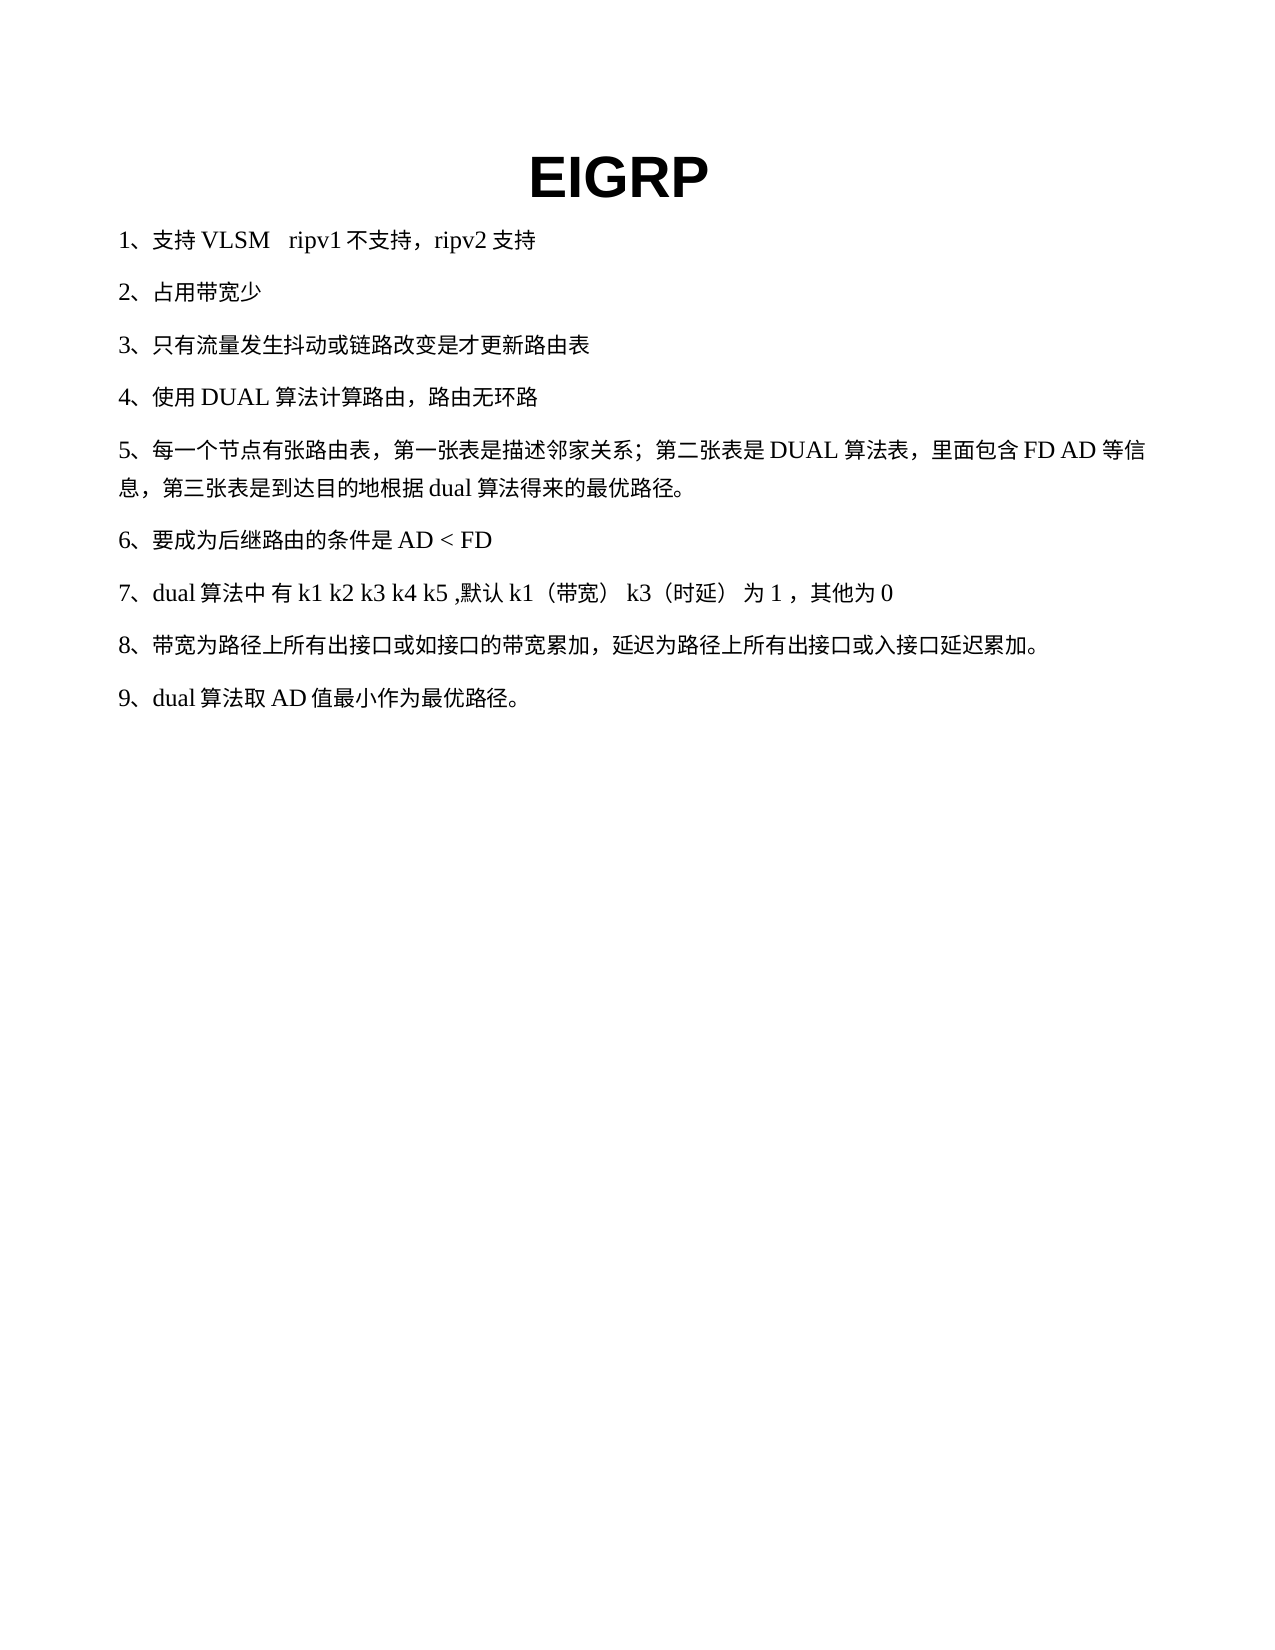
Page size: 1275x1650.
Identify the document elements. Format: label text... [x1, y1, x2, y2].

text 1、支持VLSM ripv1不支持，ripv2支持 [118, 223, 1157, 254]
text 3、只有流量发生抖动或链路改变是才更新路由表 [118, 328, 1157, 359]
text 7、dual算法中 有 k1 k2 k3 k4 k5 ,默认 k1（带宽） k3（时延） 为1 ，其他为0 [118, 576, 1157, 607]
title EIGRP [118, 143, 1157, 210]
text 5、每一个节点有张路由表，第一张表是描述邻家关系；第二张表是DUAL算法表，里面包含FD AD 等信息，第三张表是到达目的地根据dual算法得来的最优路径。 [118, 433, 1157, 502]
text 4、使用DUAL算法计算路由，路由无环路 [118, 380, 1157, 412]
text 6、要成为后继路由的条件是AD < FD [118, 523, 1157, 555]
text 8、带宽为路径上所有出接口或如接口的带宽累加，延迟为路径上所有出接口或入接口延迟累加。 [118, 628, 1157, 660]
text 9、dual算法取AD值最小作为最优路径。 [118, 681, 1157, 712]
text 2、占用带宽少 [118, 275, 1157, 307]
